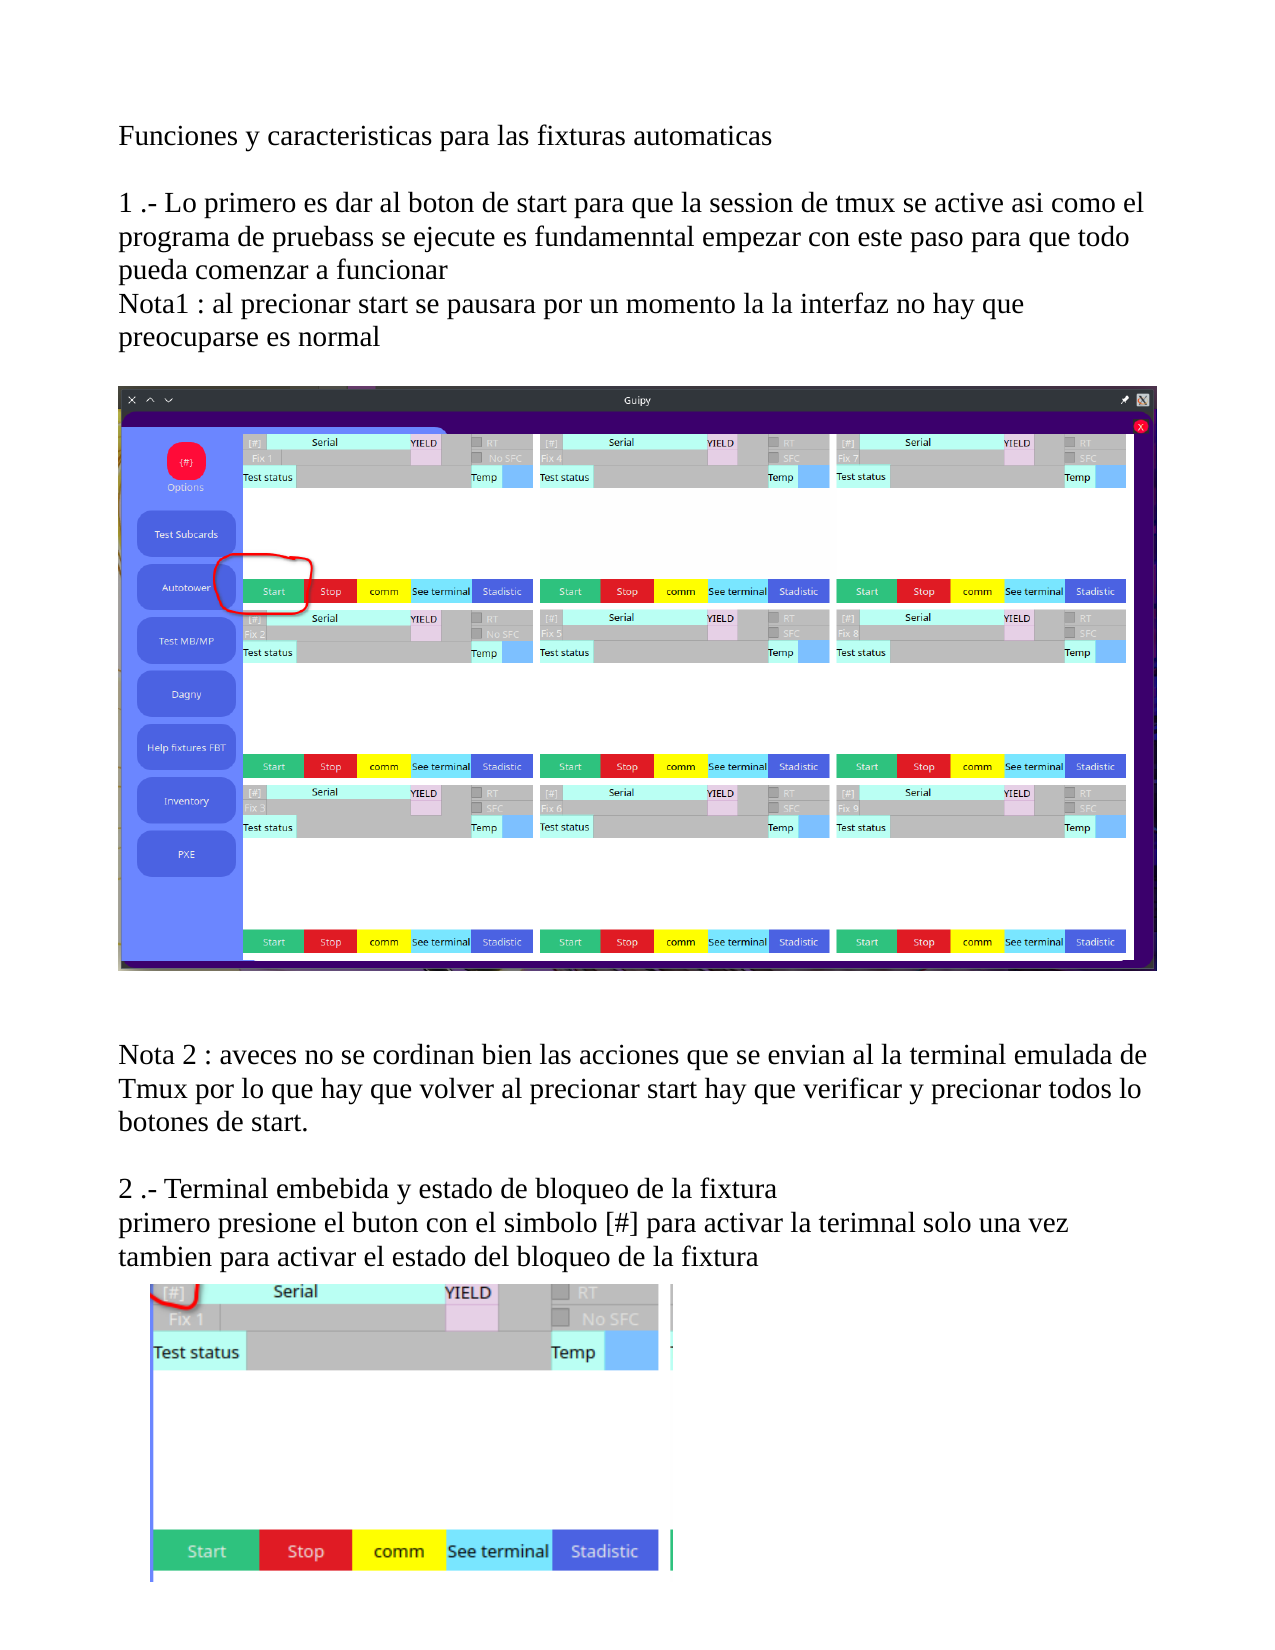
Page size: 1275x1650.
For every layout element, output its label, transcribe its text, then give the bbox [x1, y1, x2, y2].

text 1 .- Lo primero es dar al boton de start para que la session de tmux se active asi como el programa de pruebass se ejecute es fundamenntal empezar con este paso para que todo pueda comenzar a funcionar [118, 185, 1157, 286]
text 2 .- Terminal embebida y estado de bloqueo de la fixtura [118, 1172, 1157, 1205]
text Nota 2 : aveces no se cordinan bien las acciones que se envian al la terminal emulada de Tmux por lo que hay que volver al precionar start hay que verificar y precionar todos lo botones de start. [118, 1037, 1157, 1138]
text primero presione el buton con el simbolo [#] para activar la terimnal solo una vez tambien para activar el estado del bloqueo de la fixtura [118, 1205, 1157, 1272]
picture [150, 1284, 334, 1582]
text Nota1 : al precionar start se pausara por un momento la la interfaz no hay que preocuparse es normal [118, 286, 1157, 353]
picture [118, 386, 1157, 971]
text Funciones y caracteristicas para las fixturas automaticas [118, 118, 1157, 152]
